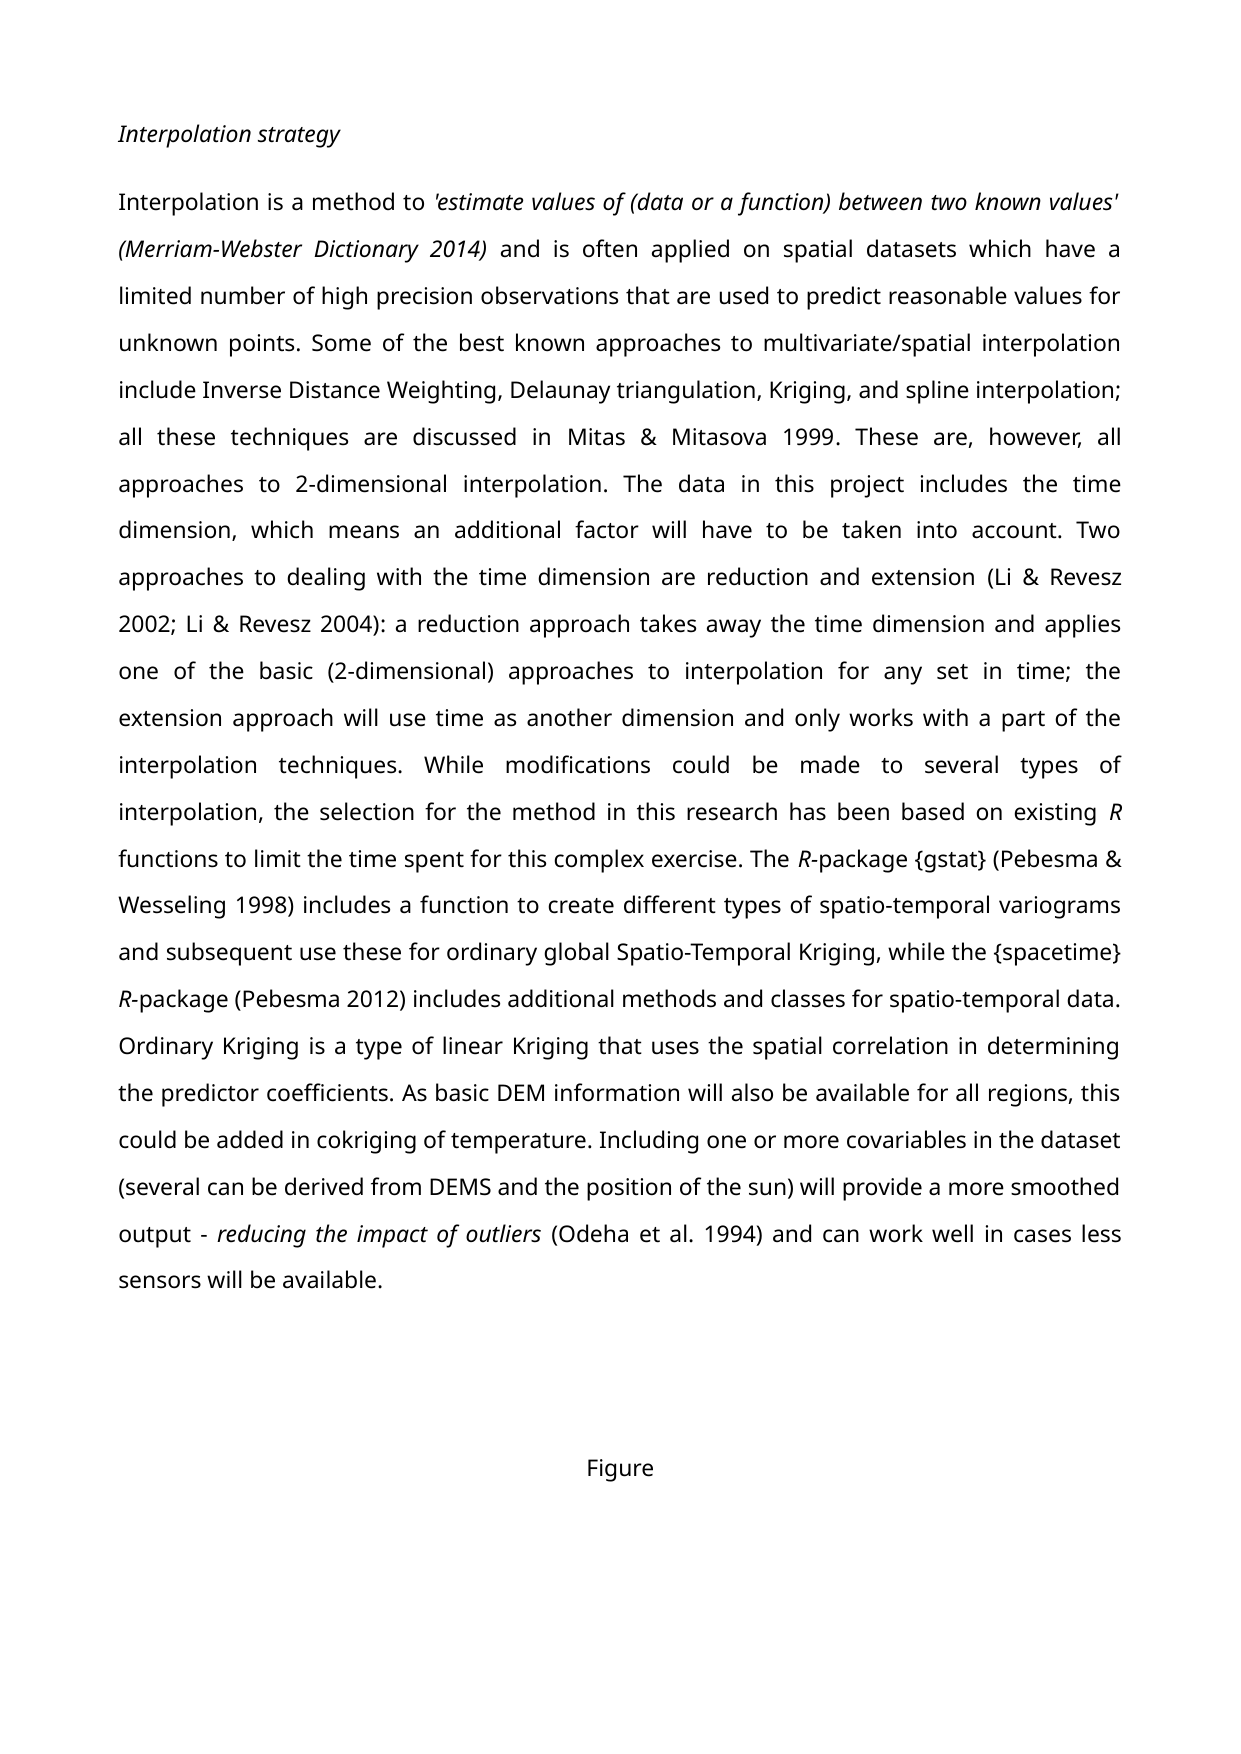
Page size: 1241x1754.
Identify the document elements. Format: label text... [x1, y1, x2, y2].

text Interpolation is a method to 'estimate values of (data or a function) between two known values' (Merriam-Webster Dictionary 2014) and is often applied on spatial datasets which have a limited number of high precision observations that are used to predict reasonable values for unknown points. Some of the best known approaches to multivariate/spatial interpolation include Inverse Distance Weighting, Delaunay triangulation, Kriging, and spline interpolation; all these techniques are discussed in Mitas & Mitasova 1999. These are, however, all approaches to 2-dimensional interpolation. The data in this project includes the time dimension, which means an additional factor will have to be taken into account. Two approaches to dealing with the time dimension are reduction and extension (Li & Revesz 2002; Li & Revesz 2004)⁠: a reduction approach takes away the time dimension and applies one of the basic (2-dimensional) approaches to interpolation for any set in time; the extension approach will use time as another dimension and only works with a part of the interpolation techniques. While modifications could be made to several types of interpolation, the selection for the method in this research has been based on existing R functions to limit the time spent for this complex exercise. The R-package {gstat} (Pebesma & Wesseling 1998) includes a function to create different types of spatio-temporal variograms and subsequent use these for ordinary global Spatio-Temporal Kriging, while the {spacetime} R-package (Pebesma 2012)⁠ includes additional methods and classes for spatio-temporal data. Ordinary Kriging is a type of linear Kriging that uses the spatial correlation in determining the predictor coefficients. As basic DEM information will also be available for all regions, this could be added in cokriging of temperature. Including one or more covariables in the dataset (several can be derived from DEMS and the position of the sun) will provide a more smoothed output - reducing the impact of outliers (Odeha et al. 1994)⁠ and can work well in cases less sensors will be available. [118, 186, 1122, 1296]
text Figure [118, 1452, 1122, 1483]
text Interpolation strategy [118, 118, 1122, 149]
